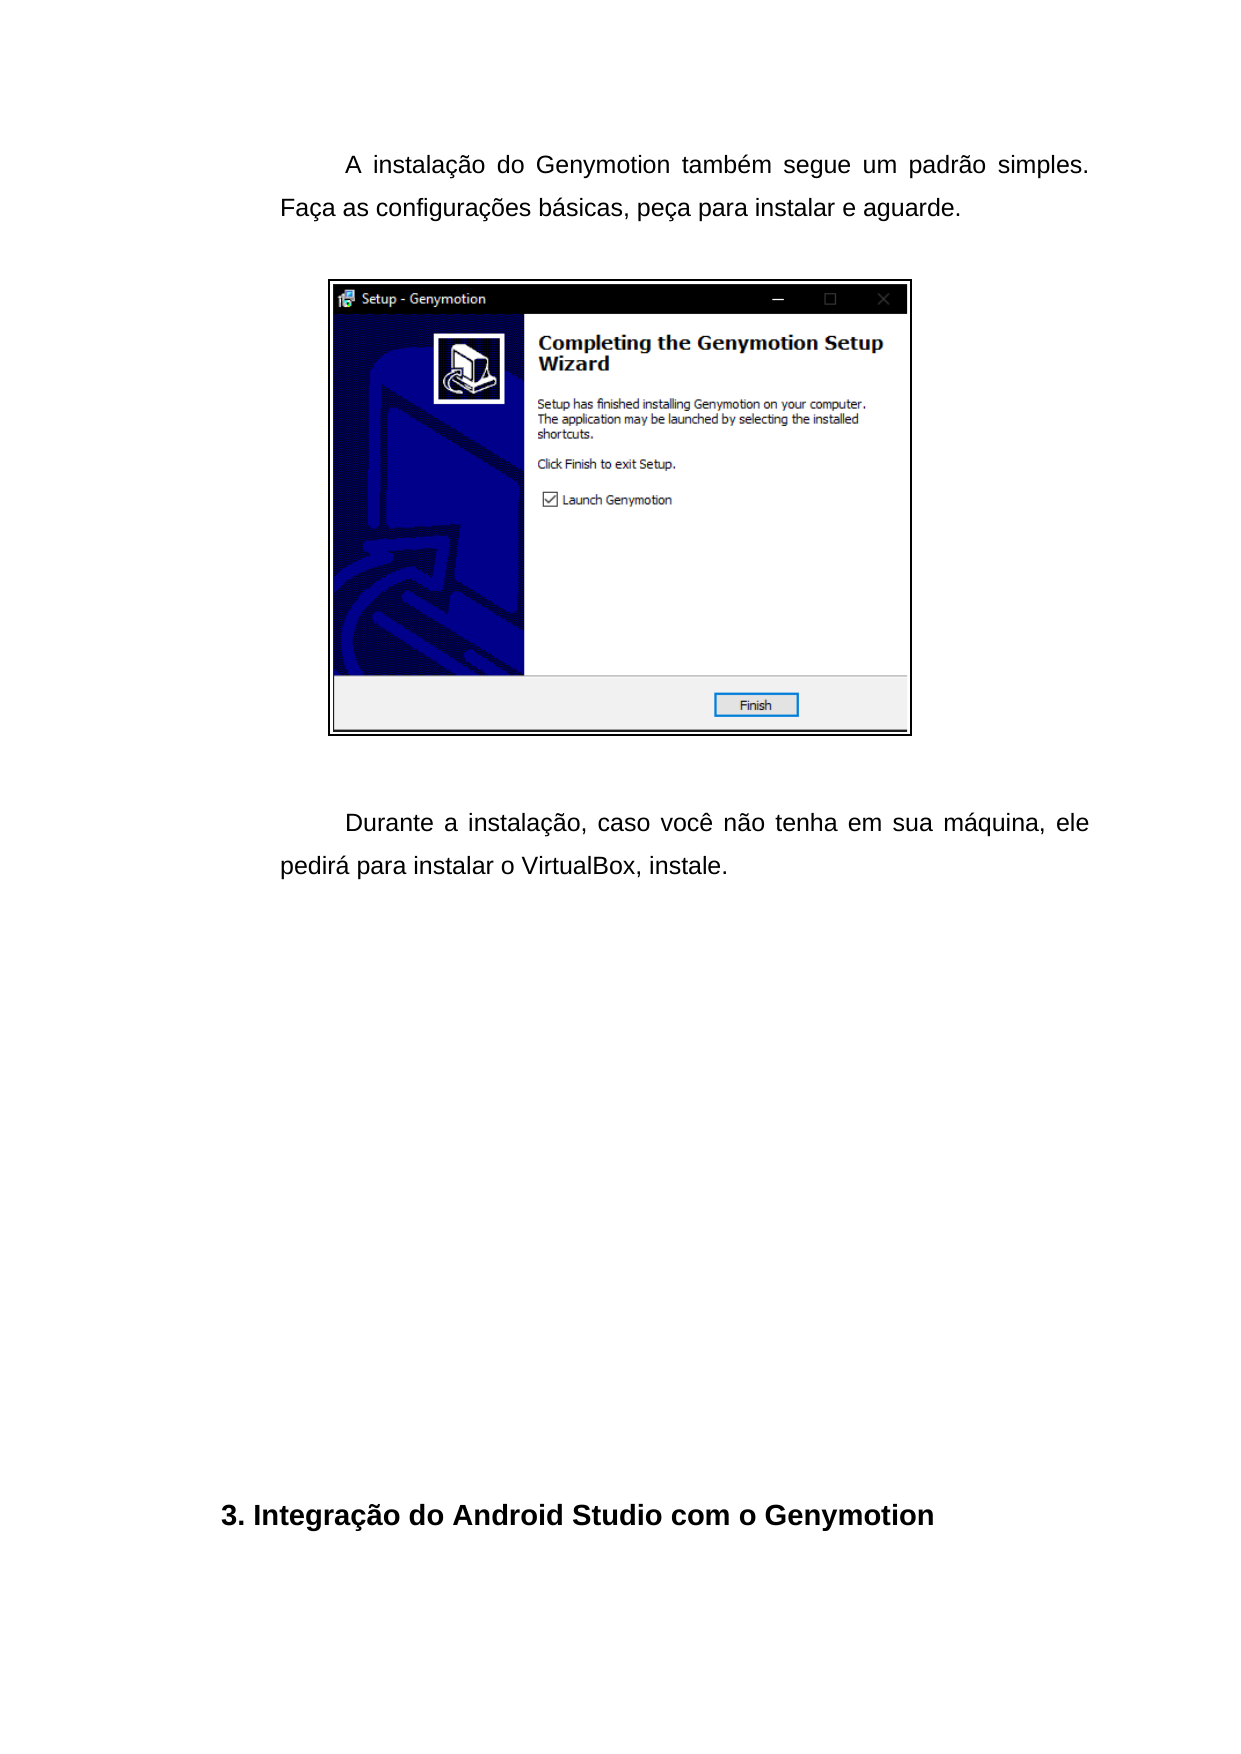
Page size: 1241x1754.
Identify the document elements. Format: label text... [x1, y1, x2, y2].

list A instalação do Genymotion também segue um padrão simples. Faça as configurações básicas, peça para instalar e aguarde. [280, 150, 1090, 222]
list 3. Integração do Android Studio com o Genymotion [221, 1498, 1090, 1532]
list Durante a instalação, caso você não tenha em sua máquina, ele pedirá para instalar o VirtualBox, instale. [280, 808, 1090, 880]
picture [333, 284, 908, 732]
